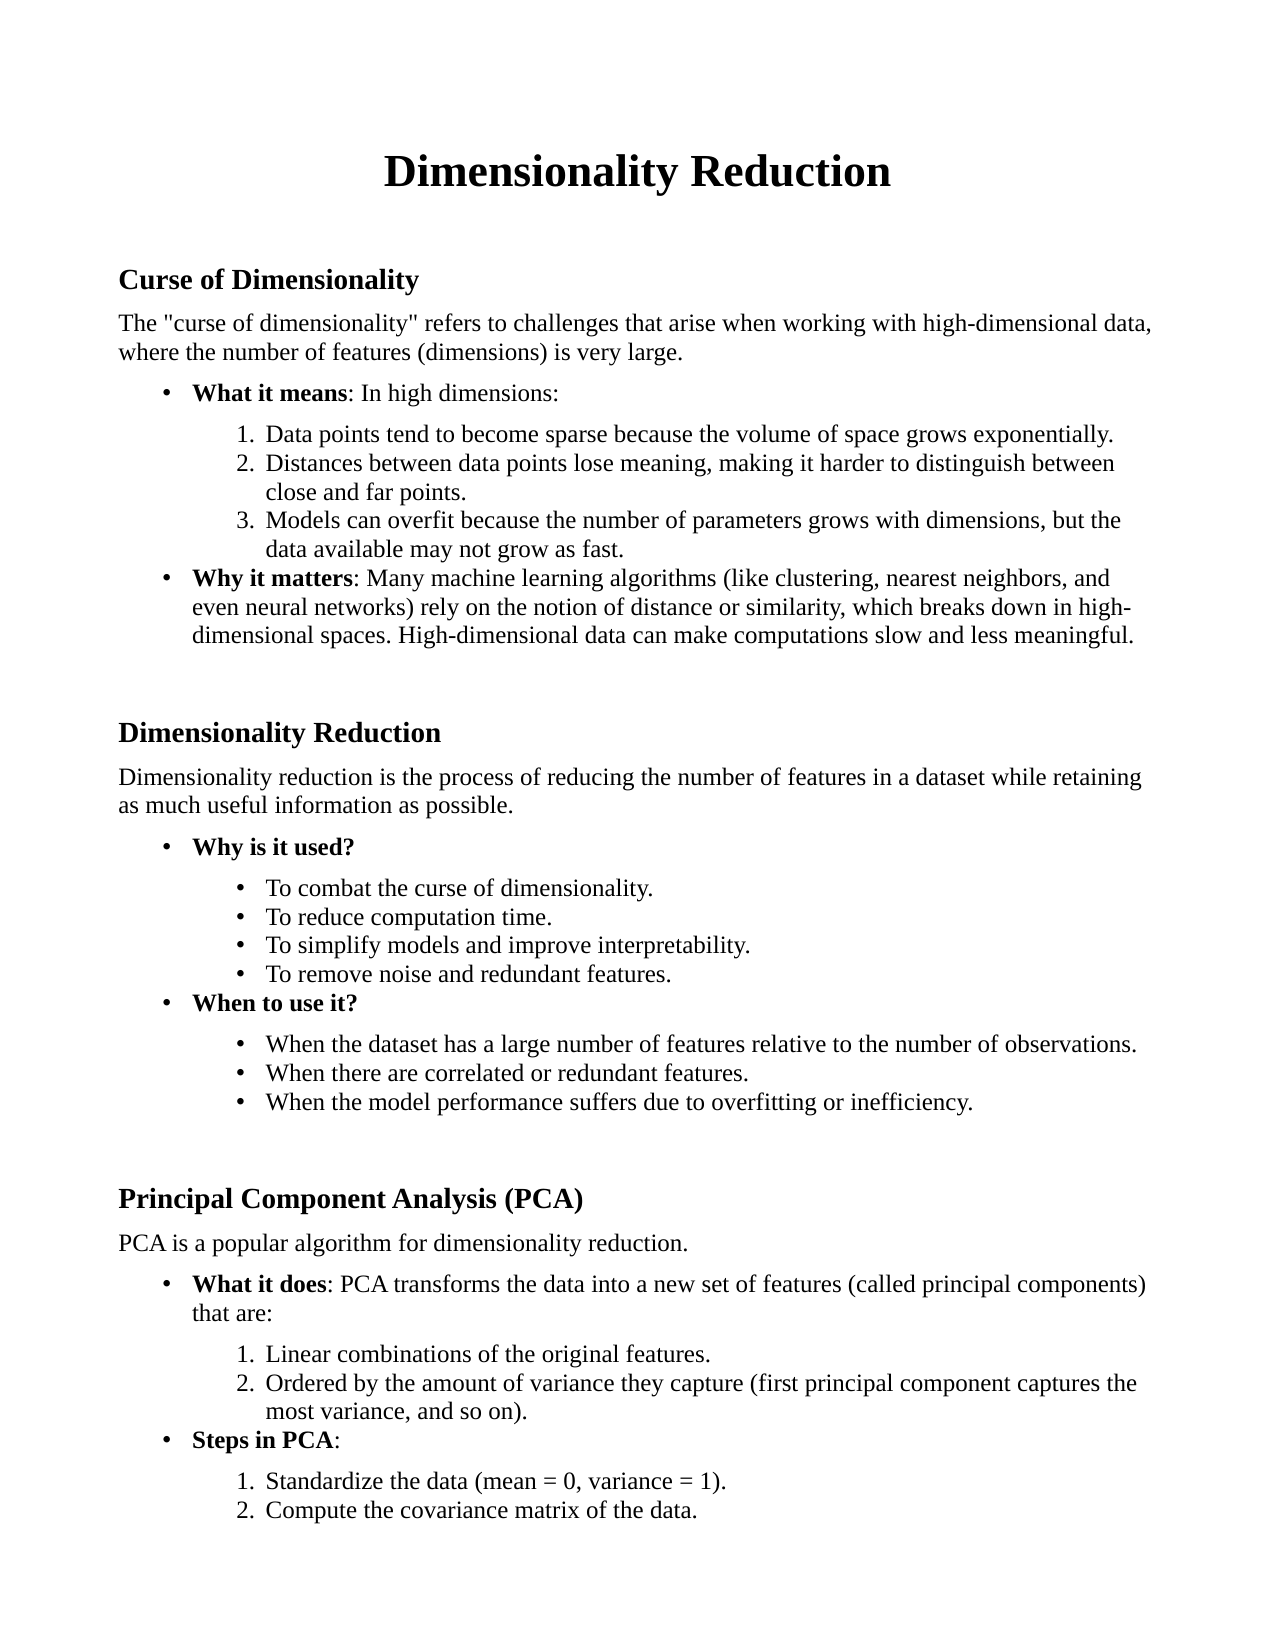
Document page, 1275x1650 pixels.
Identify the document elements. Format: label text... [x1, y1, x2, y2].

list When there are correlated or redundant features. [236, 1058, 1157, 1087]
list Linear combinations of the original features. [236, 1339, 1157, 1368]
list Models can overfit because the number of parameters grows with dimensions, but the data available may not grow as fast. [236, 506, 1157, 563]
list Data points tend to become sparse because the volume of space grows exponentially. [236, 419, 1157, 448]
text Dimensionality reduction is the process of reducing the number of features in a dataset while retaining as much useful information as possible. [118, 762, 1157, 819]
list What it means: In high dimensions: [162, 378, 1157, 407]
list Compute the covariance matrix of the data. [236, 1495, 1157, 1524]
list Distances between data points lose meaning, making it harder to distinguish between close and far points. [236, 448, 1157, 506]
subtitle Curse of Dimensionality [118, 262, 1157, 296]
list Why is it used? [162, 832, 1157, 860]
subtitle Principal Component Analysis (PCA) [118, 1182, 1157, 1215]
text PCA is a popular algorithm for dimensionality reduction. [118, 1228, 1157, 1256]
list When the model performance suffers due to overfitting or inefficiency. [236, 1087, 1157, 1115]
list To simplify models and improve interpretability. [236, 930, 1157, 959]
list Why it matters: Many machine learning algorithms (like clustering, nearest neighbors, and even neural networks) rely on the notion of distance or similarity, which breaks down in high-dimensional spaces. High-dimensional data can make computations slow and less meaningful. [162, 563, 1157, 649]
list To reduce computation time. [236, 902, 1157, 930]
list What it does: PCA transforms the data into a new set of features (called principal components) that are: [162, 1269, 1157, 1326]
subtitle Dimensionality Reduction [118, 143, 1157, 196]
list Ordered by the amount of variance they capture (first principal component captures the most variance, and so on). [236, 1368, 1157, 1425]
list Standardize the data (mean = 0, variance = 1). [236, 1466, 1157, 1495]
text The "curse of dimensionality" refers to challenges that arise when working with high-dimensional data, where the number of features (dimensions) is very large. [118, 308, 1157, 366]
list When to use it? [162, 988, 1157, 1017]
subtitle Dimensionality Reduction [118, 716, 1157, 749]
list To remove noise and redundant features. [236, 959, 1157, 988]
list To combat the curse of dimensionality. [236, 873, 1157, 902]
list Steps in PCA: [162, 1425, 1157, 1454]
list When the dataset has a large number of features relative to the number of observations. [236, 1029, 1157, 1058]
